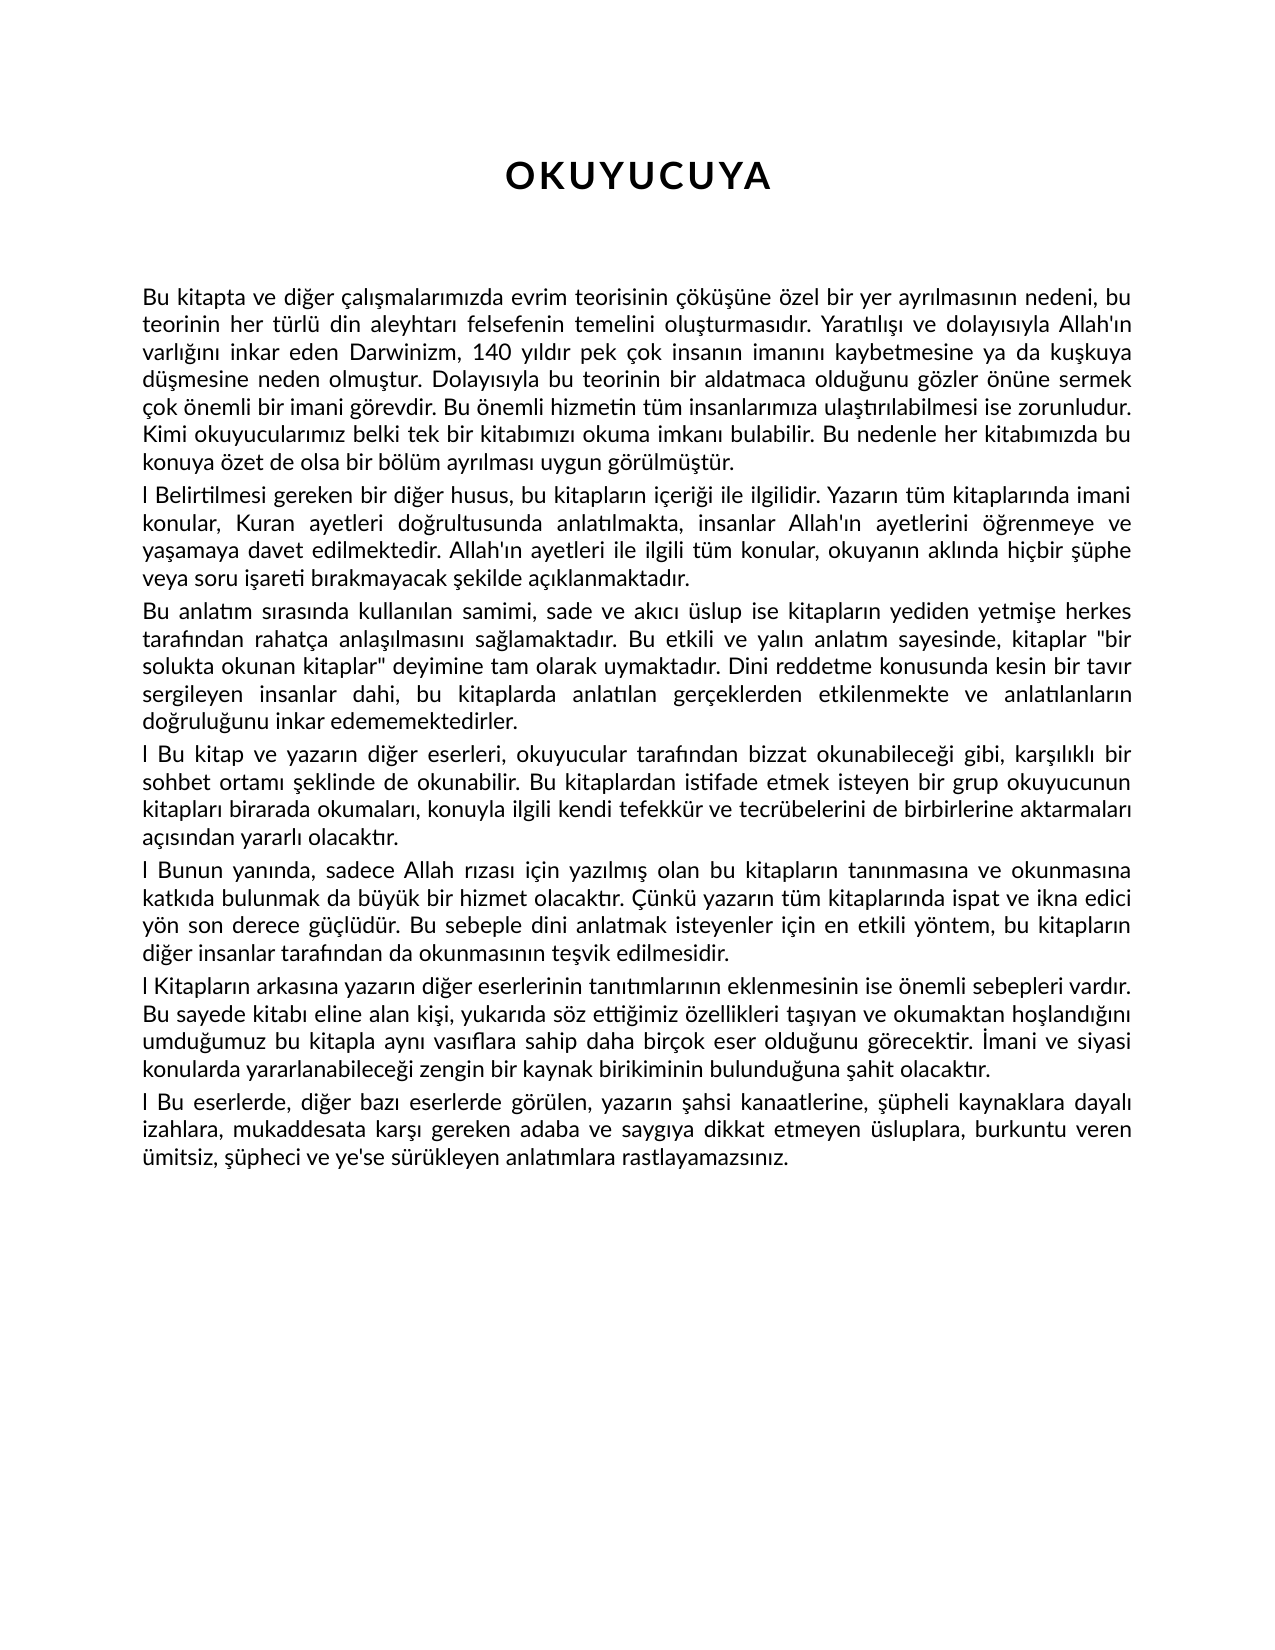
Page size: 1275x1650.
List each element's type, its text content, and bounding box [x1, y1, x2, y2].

text Bu anlatım sırasında kullanılan samimi, sade ve akıcı üslup ise kitapların yediden yetmişe herkes tarafından rahatça anlaşılmasını sağlamaktadır. Bu etkili ve yalın anlatım sayesinde, kitaplar "bir solukta okunan kitaplar" deyimine tam olarak uymaktadır. Dini reddetme konusunda kesin bir tavır sergileyen insanlar dahi, bu kitaplarda anlatılan gerçeklerden etkilenmekte ve anlatılanların doğruluğunu inkar edememektedirler. [142, 597, 1133, 734]
text l Bu eserlerde, diğer bazı eserlerde görülen, yazarın şahsi kanaatlerine, şüpheli kaynaklara dayalı izahlara, mukaddesata karşı gereken adaba ve saygıya dikkat etmeyen üsluplara, burkuntu veren ümitsiz, şüpheci ve ye'se sürükleyen anlatımlara rastlayamazsınız. [142, 1088, 1133, 1170]
text l Kitapların arkasına yazarın diğer eserlerinin tanıtımlarının eklenmesinin ise önemli sebepleri vardır. Bu sayede kitabı eline alan kişi, yukarıda söz ettiğimiz özellikleri taşıyan ve okumaktan hoşlandığını umduğumuz bu kitapla aynı vasıflara sahip daha birçok eser olduğunu görecektir. İmani ve siyasi konularda yararlanabileceği zengin bir kaynak birikiminin bulunduğuna şahit olacaktır. [142, 972, 1133, 1082]
text Bu kitapta ve diğer çalışmalarımızda evrim teorisinin çöküşüne özel bir yer ayrılmasının nedeni, bu teorinin her türlü din aleyhtarı felsefenin temelini oluşturmasıdır. Yaratılışı ve dolayısıyla Allah'ın varlığını inkar eden Darwinizm, 140 yıldır pek çok insanın imanını kaybetmesine ya da kuşkuya düşmesine neden olmuştur. Dolayısıyla bu teorinin bir aldatmaca olduğunu gözler önüne sermek çok önemli bir imani görevdir. Bu önemli hizmetin tüm insanlarımıza ulaştırılabilmesi ise zorunludur. Kimi okuyucularımız belki tek bir kitabımızı okuma imkanı bulabilir. Bu nedenle her kitabımızda bu konuya özet de olsa bir bölüm ayrılması uygun görülmüştür. [142, 283, 1133, 475]
text OKUYUCUYA [112, 152, 1162, 197]
text l Bunun yanında, sadece Allah rızası için yazılmış olan bu kitapların tanınmasına ve okunmasına katkıda bulunmak da büyük bir hizmet olacaktır. Çünkü yazarın tüm kitaplarında ispat ve ikna edici yön son derece güçlüdür. Bu sebeple dini anlatmak isteyenler için en etkili yöntem, bu kitapların diğer insanlar tarafından da okunmasının teşvik edilmesidir. [142, 856, 1133, 966]
text l Bu kitap ve yazarın diğer eserleri, okuyucular tarafından bizzat okunabileceği gibi, karşılıklı bir sohbet ortamı şeklinde de okunabilir. Bu kitaplardan istifade etmek isteyen bir grup okuyucunun kitapları birarada okumaları, konuyla ilgili kendi tefekkür ve tecrübelerini de birbirlerine aktarmaları açısından yararlı olacaktır. [142, 740, 1133, 850]
text l Belirtilmesi gereken bir diğer husus, bu kitapların içeriği ile ilgilidir. Yazarın tüm kitaplarında imani konular, Kuran ayetleri doğrultusunda anlatılmakta, insanlar Allah'ın ayetlerini öğrenmeye ve yaşamaya davet edilmektedir. Allah'ın ayetleri ile ilgili tüm konular, okuyanın aklında hiçbir şüphe veya soru işareti bırakmayacak şekilde açıklanmaktadır. [142, 481, 1133, 591]
